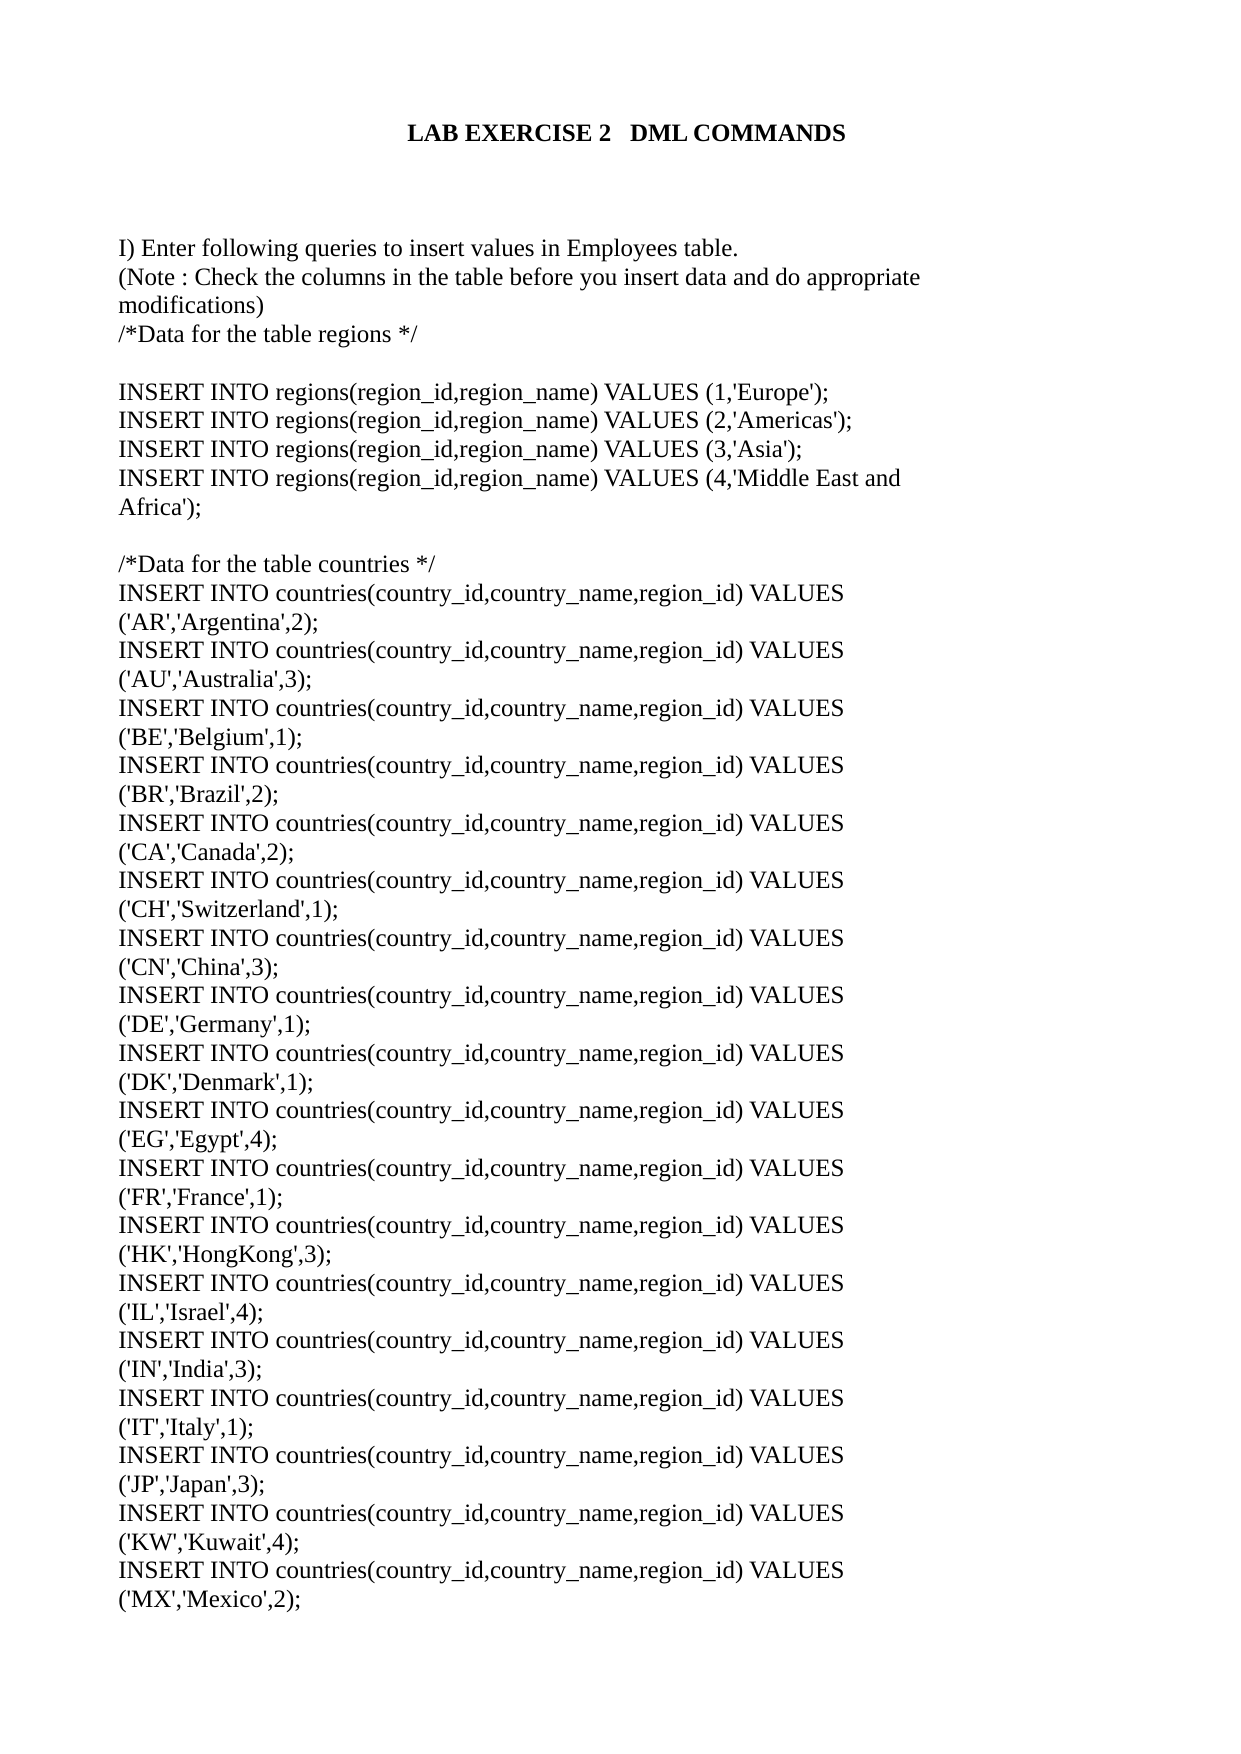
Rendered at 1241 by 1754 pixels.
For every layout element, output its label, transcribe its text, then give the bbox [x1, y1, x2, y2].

text modifications) [118, 291, 1122, 319]
text ('BE','Belgium',1); [118, 722, 1122, 751]
text Africa'); [118, 492, 1122, 521]
text ('CH','Switzerland',1); [118, 894, 1122, 923]
text ('CA','Canada',2); [118, 837, 1122, 866]
text ('IN','India',3); [118, 1354, 1122, 1383]
text INSERT INTO countries(country_id,country_name,region_id) VALUES [118, 1038, 1122, 1067]
text ('HK','HongKong',3); [118, 1239, 1122, 1268]
text INSERT INTO countries(country_id,country_name,region_id) VALUES [118, 1498, 1122, 1527]
text INSERT INTO regions(region_id,region_name) VALUES (4,'Middle East and [118, 463, 1122, 492]
text INSERT INTO regions(region_id,region_name) VALUES (1,'Europe'); [118, 377, 1122, 406]
text ('MX','Mexico',2); [118, 1584, 1122, 1613]
text (Note : Check the columns in the table before you insert data and do appropriate [118, 262, 1122, 291]
text INSERT INTO countries(country_id,country_name,region_id) VALUES [118, 1268, 1122, 1297]
text I) Enter following queries to insert values in Employees table. [118, 233, 1122, 262]
text INSERT INTO countries(country_id,country_name,region_id) VALUES [118, 1326, 1122, 1354]
text INSERT INTO countries(country_id,country_name,region_id) VALUES [118, 578, 1122, 607]
text INSERT INTO countries(country_id,country_name,region_id) VALUES [118, 1383, 1122, 1412]
text INSERT INTO countries(country_id,country_name,region_id) VALUES [118, 693, 1122, 722]
text /*Data for the table regions */ [118, 319, 1122, 348]
text ('EG','Egypt',4); [118, 1124, 1122, 1153]
text ('DE','Germany',1); [118, 1009, 1122, 1038]
text ('AU','Australia',3); [118, 664, 1122, 693]
text ('FR','France',1); [118, 1182, 1122, 1211]
text ('IL','Israel',4); [118, 1297, 1122, 1326]
text INSERT INTO countries(country_id,country_name,region_id) VALUES [118, 1211, 1122, 1239]
text INSERT INTO countries(country_id,country_name,region_id) VALUES [118, 923, 1122, 952]
text INSERT INTO countries(country_id,country_name,region_id) VALUES [118, 1096, 1122, 1124]
text INSERT INTO countries(country_id,country_name,region_id) VALUES [118, 981, 1122, 1009]
text ('CN','China',3); [118, 952, 1122, 981]
text INSERT INTO countries(country_id,country_name,region_id) VALUES [118, 636, 1122, 664]
text INSERT INTO regions(region_id,region_name) VALUES (3,'Asia'); [118, 434, 1122, 463]
text INSERT INTO countries(country_id,country_name,region_id) VALUES [118, 1153, 1122, 1182]
text ('KW','Kuwait',4); [118, 1527, 1122, 1556]
text INSERT INTO countries(country_id,country_name,region_id) VALUES [118, 751, 1122, 779]
text INSERT INTO regions(region_id,region_name) VALUES (2,'Americas'); [118, 406, 1122, 434]
text INSERT INTO countries(country_id,country_name,region_id) VALUES [118, 808, 1122, 837]
text /*Data for the table countries */ [118, 549, 1122, 578]
text ('BR','Brazil',2); [118, 779, 1122, 808]
text INSERT INTO countries(country_id,country_name,region_id) VALUES [118, 1441, 1122, 1469]
text ('IT','Italy',1); [118, 1412, 1122, 1441]
text INSERT INTO countries(country_id,country_name,region_id) VALUES [118, 1556, 1122, 1584]
text LAB EXERCISE 2 DML COMMANDS [118, 118, 1122, 147]
text INSERT INTO countries(country_id,country_name,region_id) VALUES [118, 866, 1122, 894]
text ('JP','Japan',3); [118, 1469, 1122, 1498]
text ('AR','Argentina',2); [118, 607, 1122, 636]
text ('DK','Denmark',1); [118, 1067, 1122, 1096]
